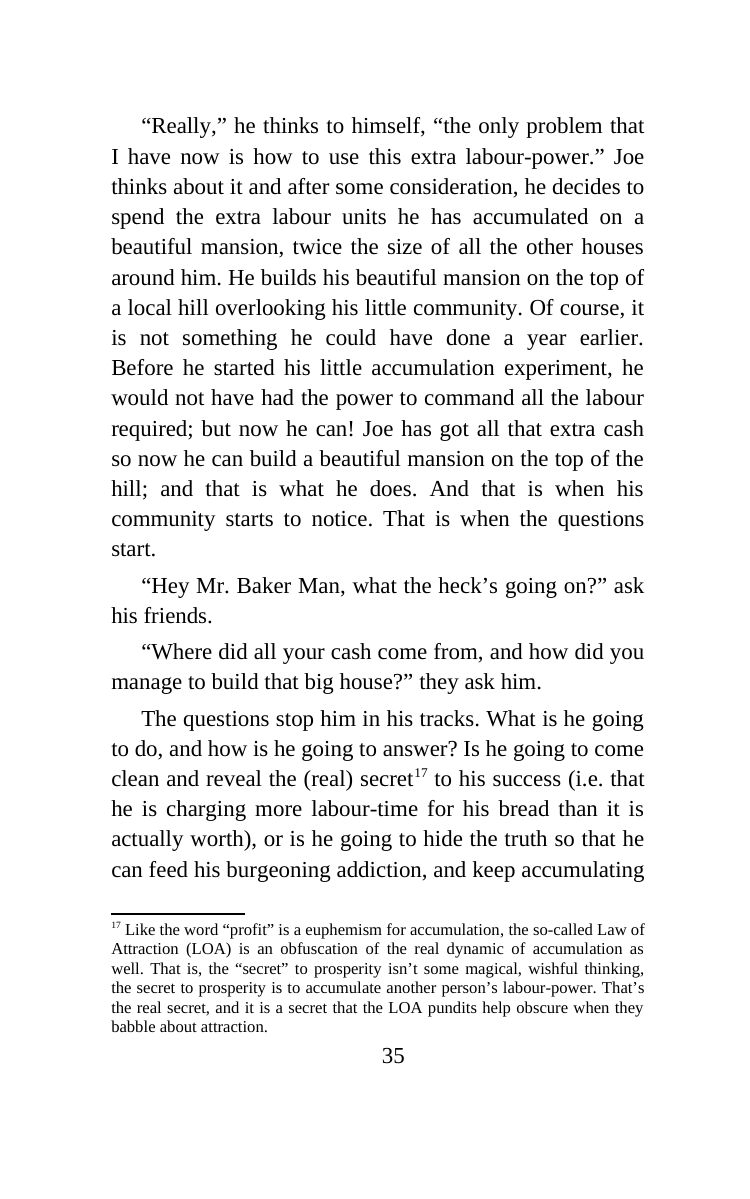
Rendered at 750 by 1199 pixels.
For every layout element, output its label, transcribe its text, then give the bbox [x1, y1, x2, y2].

text “Really,” he thinks to himself, “the only problem that I have now is how to use this extra labour-power.” Joe thinks about it and after some consideration, he decides to spend the extra labour units he has accumulated on a beautiful mansion, twice the size of all the other houses around him. He builds his beautiful mansion on the top of a local hill overlooking his little community. Of course, it is not something he could have done a year earlier. Before he started his little accumulation experiment, he would not have had the power to command all the labour required; but now he can! Joe has got all that extra cash so now he can build a beautiful mansion on the top of the hill; and that is what he does. And that is when his community starts to notice. That is when the questions start. [111, 112, 645, 562]
text “Hey Mr. Baker Man, what the heck’s going on?” ask his friends. [111, 572, 645, 628]
text Like the word “profit” is a euphemism for accumulation, the so-called Law of Attraction (LOA) is an obfuscation of the real dynamic of accumulation as well. That is, the “secret” to prosperity isn’t some magical, wishful thinking, the secret to prosperity is to accumulate another person’s labour-power. That’s the real secret, and it is a secret that the LOA pundits help obscure when they babble about attraction. [111, 919, 645, 1036]
text “Where did all your cash come from, and how did you manage to build that big house?” they ask him. [111, 638, 645, 695]
text The questions stop him in his tracks. What is he going to do, and how is he going to answer? Is he going to come clean and reveal the (real) secret to his success (i.e. that he is charging more labour-time for his bread than it is actually worth), or is he going to hide the truth so that he can feed his burgeoning addiction, and keep accumulating [111, 704, 645, 882]
